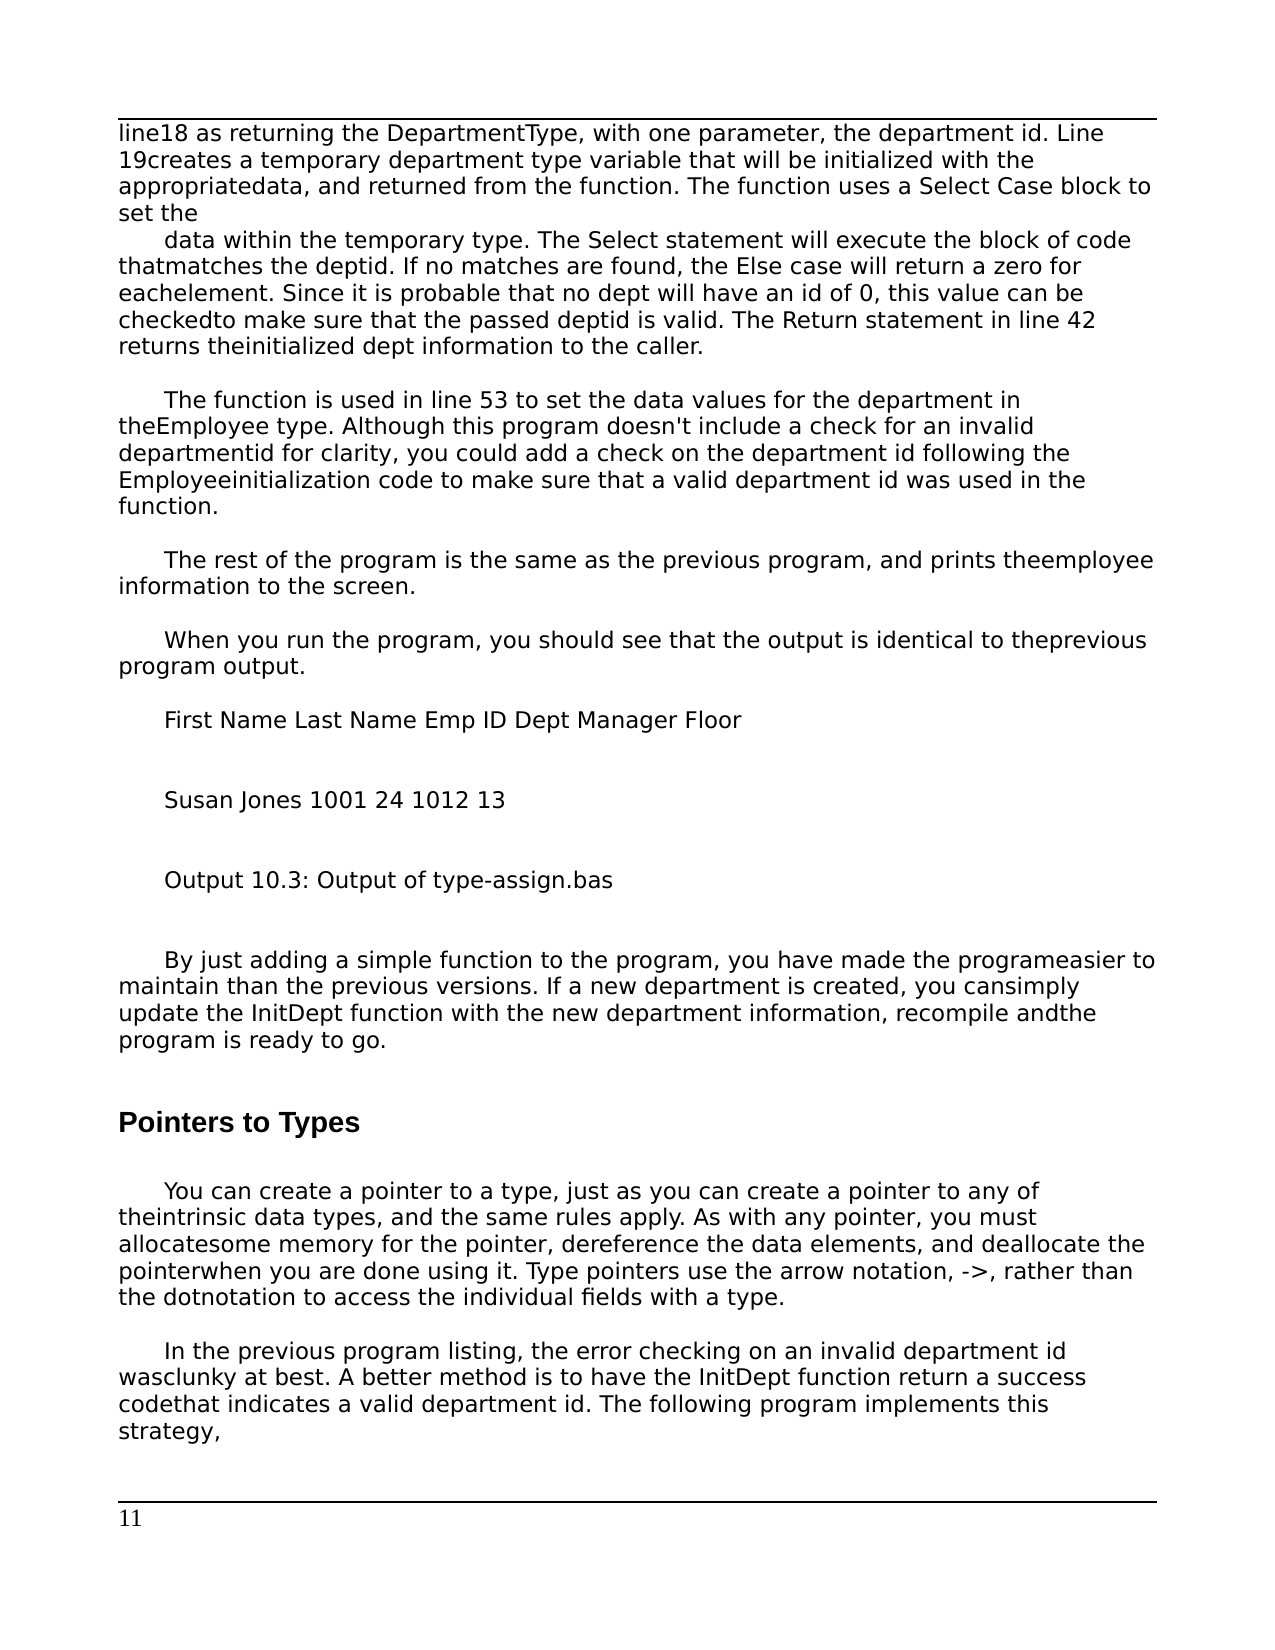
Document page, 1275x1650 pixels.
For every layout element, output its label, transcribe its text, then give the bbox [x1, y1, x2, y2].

text In the previous program listing, the error checking on an invalid department id wasclunky at best. A better method is to have the InitDept function return a success codethat indicates a valid department id. The following program implements this strategy, [118, 1338, 1157, 1444]
text First Name Last Name Emp ID Dept Manager Floor [118, 707, 1157, 733]
text line18 as returning the DepartmentType, with one parameter, the department id. Line 19creates a temporary department type variable that will be initialized with the appropriatedata, and returned from the function. The function uses a Select Case block to set the [118, 120, 1157, 227]
text You can create a pointer to a type, just as you can create a pointer to any of theintrinsic data types, and the same rules apply. As with any pointer, you must allocatesome memory for the pointer, dereference the data elements, and deallocate the pointerwhen you are done using it. Type pointers use the arrow notation, ->, rather than the dotnotation to access the individual fields with a type. [118, 1178, 1157, 1311]
text Susan Jones 1001 24 1012 13 [118, 787, 1157, 813]
text Output 10.3: Output of type-assign.bas [118, 867, 1157, 893]
text When you run the program, you should see that the output is identical to theprevious program output. [118, 627, 1157, 680]
text The rest of the program is the same as the previous program, and prints theemployee information to the screen. [118, 547, 1157, 600]
text By just adding a simple function to the program, you have made the programeasier to maintain than the previous versions. If a new department is created, you cansimply update the InitDept function with the new department information, recompile andthe program is ready to go. [118, 947, 1157, 1053]
text data within the temporary type. The Select statement will execute the block of code thatmatches the deptid. If no matches are found, the Else case will return a zero for eachelement. Since it is probable that no dept will have an id of 0, this value can be checkedto make sure that the passed deptid is valid. The Return statement in line 42 returns theinitialized dept information to the caller. [118, 227, 1157, 360]
subtitle Pointers to Types [118, 1105, 1157, 1139]
text The function is used in line 53 to set the data values for the department in theEmployee type. Although this program doesn't include a check for an invalid departmentid for clarity, you could add a check on the department id following the Employeeinitialization code to make sure that a valid department id was used in the function. [118, 387, 1157, 520]
